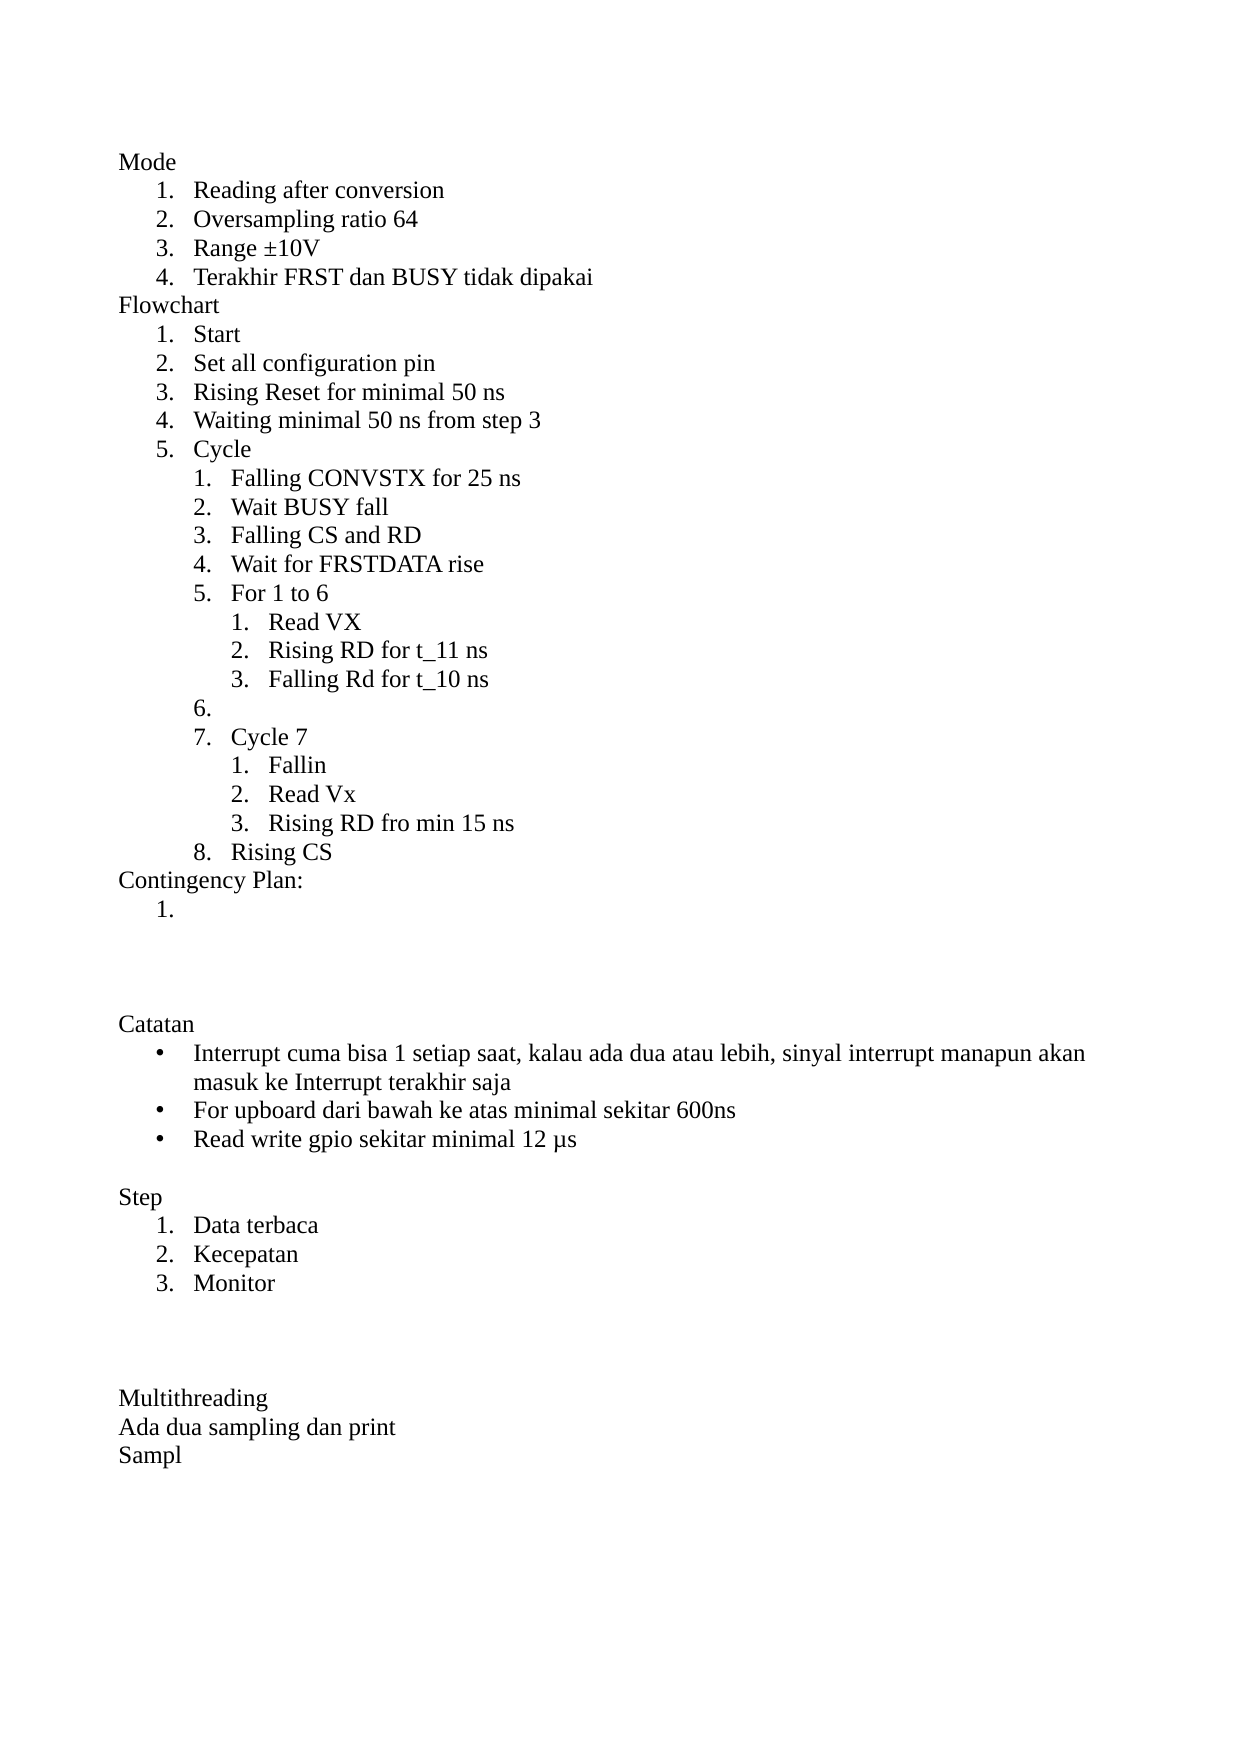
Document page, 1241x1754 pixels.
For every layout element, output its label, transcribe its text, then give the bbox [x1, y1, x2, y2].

list Rising RD for t_11 ns [231, 636, 1122, 664]
list Monitor [156, 1268, 1122, 1297]
text Ada dua sampling dan print [118, 1412, 1122, 1441]
list Range ±10V [156, 233, 1122, 262]
list Set all configuration pin [156, 348, 1122, 377]
list Cycle 7 [193, 722, 1122, 751]
list For upboard dari bawah ke atas minimal sekitar 600ns [156, 1096, 1122, 1124]
list Interrupt cuma bisa 1 setiap saat, kalau ada dua atau lebih, sinyal interrupt manapun akan masuk ke Interrupt terakhir saja [156, 1038, 1122, 1096]
list Falling CONVSTX for 25 ns [193, 463, 1122, 492]
text Mode [118, 147, 1122, 176]
list Falling CS and RD [193, 521, 1122, 549]
text Sampl [118, 1441, 1122, 1469]
list Fallin [231, 751, 1122, 779]
list Wait for FRSTDATA rise [193, 549, 1122, 578]
list Read Vx [231, 779, 1122, 808]
list Kecepatan [156, 1239, 1122, 1268]
list Cycle [156, 434, 1122, 463]
list Read VX [231, 607, 1122, 636]
list Oversampling ratio 64 [156, 204, 1122, 233]
list Rising CS [193, 837, 1122, 866]
list Read write gpio sekitar minimal 12 µs [156, 1124, 1122, 1153]
list Falling Rd for t_10 ns [231, 664, 1122, 693]
list Waiting minimal 50 ns from step 3 [156, 406, 1122, 434]
list Rising RD fro min 15 ns [231, 808, 1122, 837]
text Multithreading [118, 1383, 1122, 1412]
text Flowchart [118, 291, 1122, 319]
list Rising Reset for minimal 50 ns [156, 377, 1122, 406]
list For 1 to 6 [193, 578, 1122, 607]
text Catatan [118, 1009, 1122, 1038]
list Start [156, 319, 1122, 348]
text Contingency Plan: [118, 866, 1122, 894]
list Wait BUSY fall [193, 492, 1122, 521]
text Step [118, 1182, 1122, 1211]
list Terakhir FRST dan BUSY tidak dipakai [156, 262, 1122, 291]
list Data terbaca [156, 1211, 1122, 1239]
list Reading after conversion [156, 176, 1122, 204]
